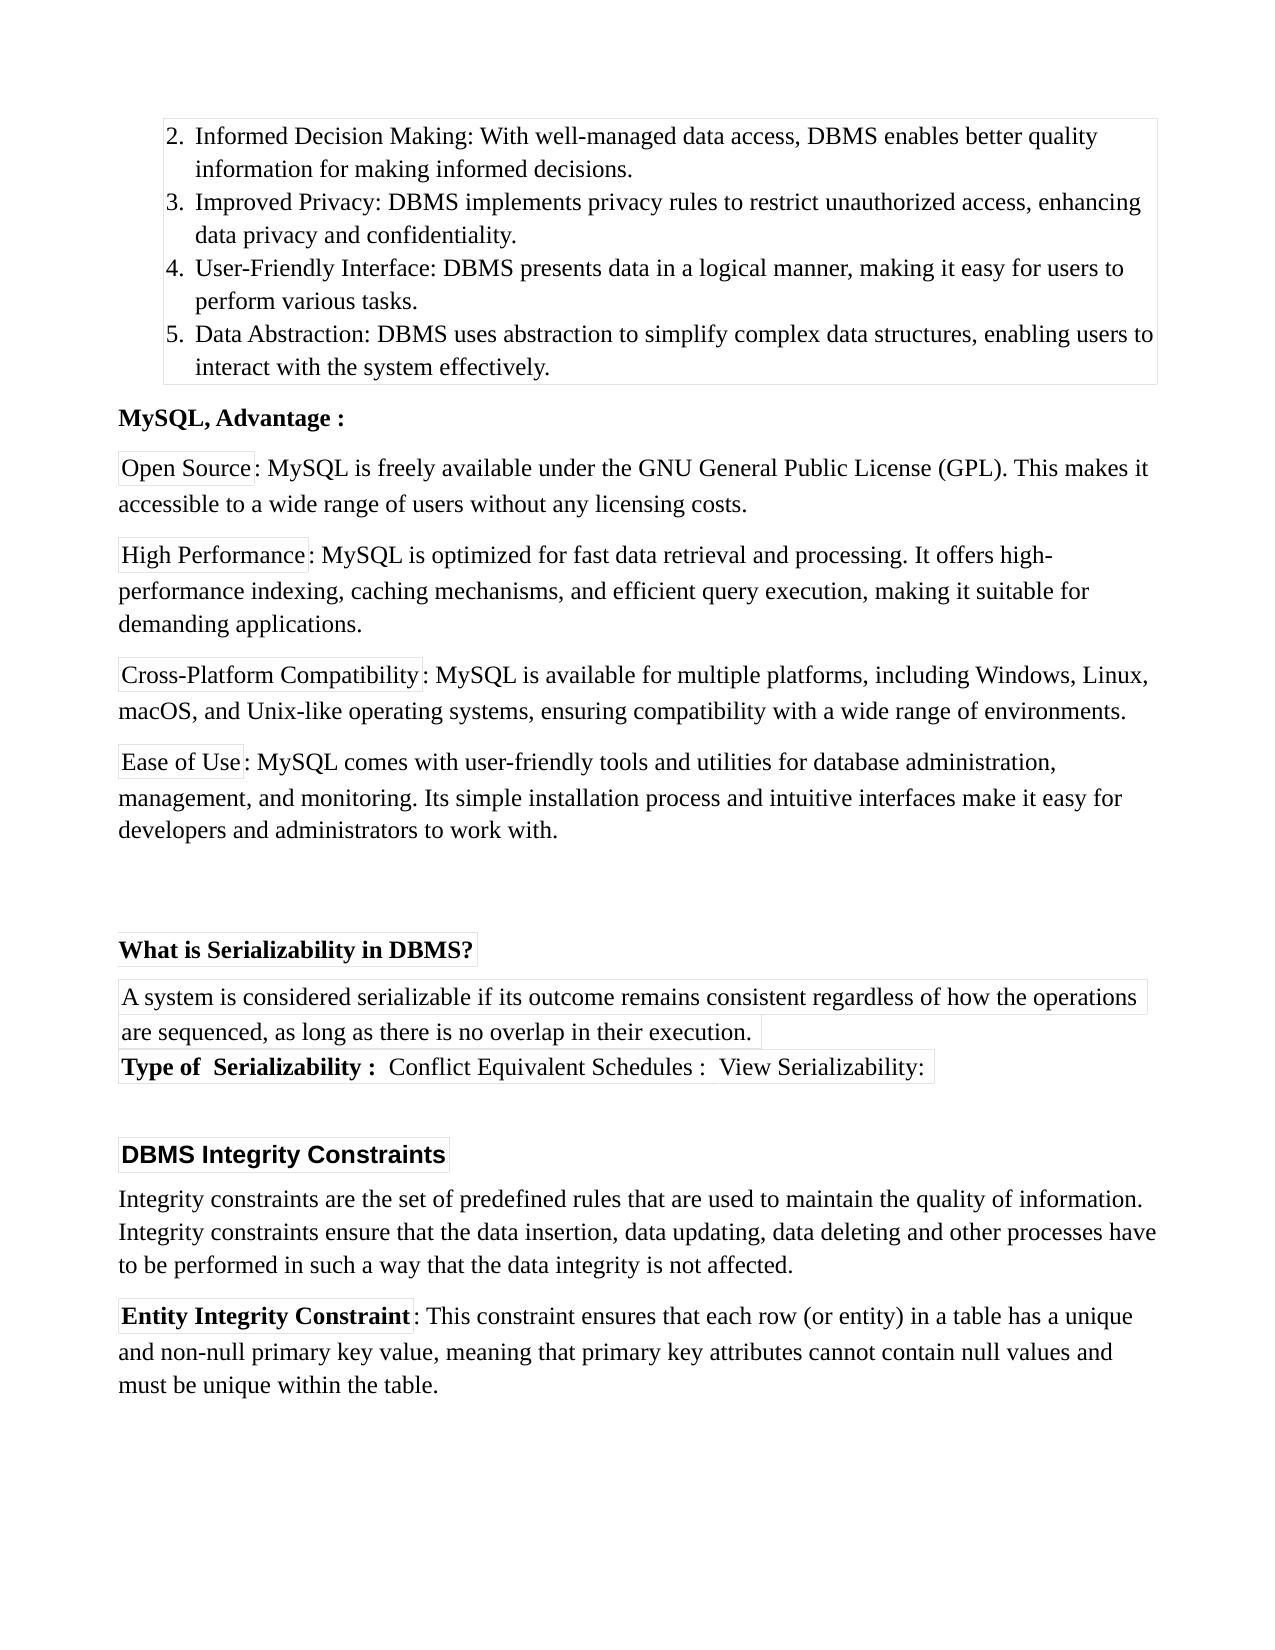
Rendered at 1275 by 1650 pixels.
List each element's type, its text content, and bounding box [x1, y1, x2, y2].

text Open Source: MySQL is freely available under the GNU General Public License (GPL). This makes it accessible to a wide range of users without any licensing costs. [118, 451, 1157, 518]
subtitle DBMS Integrity Constraints [119, 1138, 449, 1172]
list Improved Privacy: DBMS implements privacy rules to restrict unauthorized access, enhancing data privacy and confidentiality. [164, 184, 1157, 249]
text A system is considered serializable if its outcome remains consistent regardless of how the operations are sequenced, as long as there is no overlap in their execution. [119, 979, 1157, 1048]
text [935, 1048, 1157, 1083]
list Data Abstraction: DBMS uses abstraction to simplify complex data structures, enabling users to interact with the system effectively. [164, 316, 1157, 384]
list Informed Decision Making: With well-managed data access, DBMS enables better quality information for making informed decisions. [164, 119, 1157, 183]
text MySQL, Advantage : [118, 403, 1157, 432]
subtitle [478, 932, 1157, 966]
text Entity Integrity Constraint: This constraint ensures that each row (or entity) in a table has a unique and non-null primary key value, meaning that primary key attributes cannot contain null values and must be unique within the table. [118, 1298, 1157, 1399]
text High Performance: MySQL is optimized for fast data retrieval and processing. It offers high-performance indexing, caching mechanisms, and efficient query execution, making it suitable for demanding applications. [118, 537, 1157, 638]
subtitle [450, 1137, 1157, 1172]
text Integrity constraints are the set of predefined rules that are used to maintain the quality of information. Integrity constraints ensure that the data insertion, data updating, data deleting and other processes have to be performed in such a way that the data integrity is not affected. [118, 1184, 1157, 1279]
text Ease of Use: MySQL comes with user-friendly tools and utilities for database administration, management, and monitoring. Its simple installation process and intuitive interfaces make it easy for developers and administrators to work with. [118, 743, 1157, 844]
list User-Friendly Interface: DBMS presents data in a logical manner, making it easy for users to perform various tasks. [164, 250, 1157, 315]
text Cross-Platform Compatibility: MySQL is available for multiple platforms, including Windows, Linux, macOS, and Unix-like operating systems, ensuring compatibility with a wide range of environments. [118, 657, 1157, 725]
text Type of Serializability : Conflict Equivalent Schedules : View Serializability: [119, 1050, 934, 1083]
subtitle What is Serializability in DBMS? [118, 933, 477, 966]
